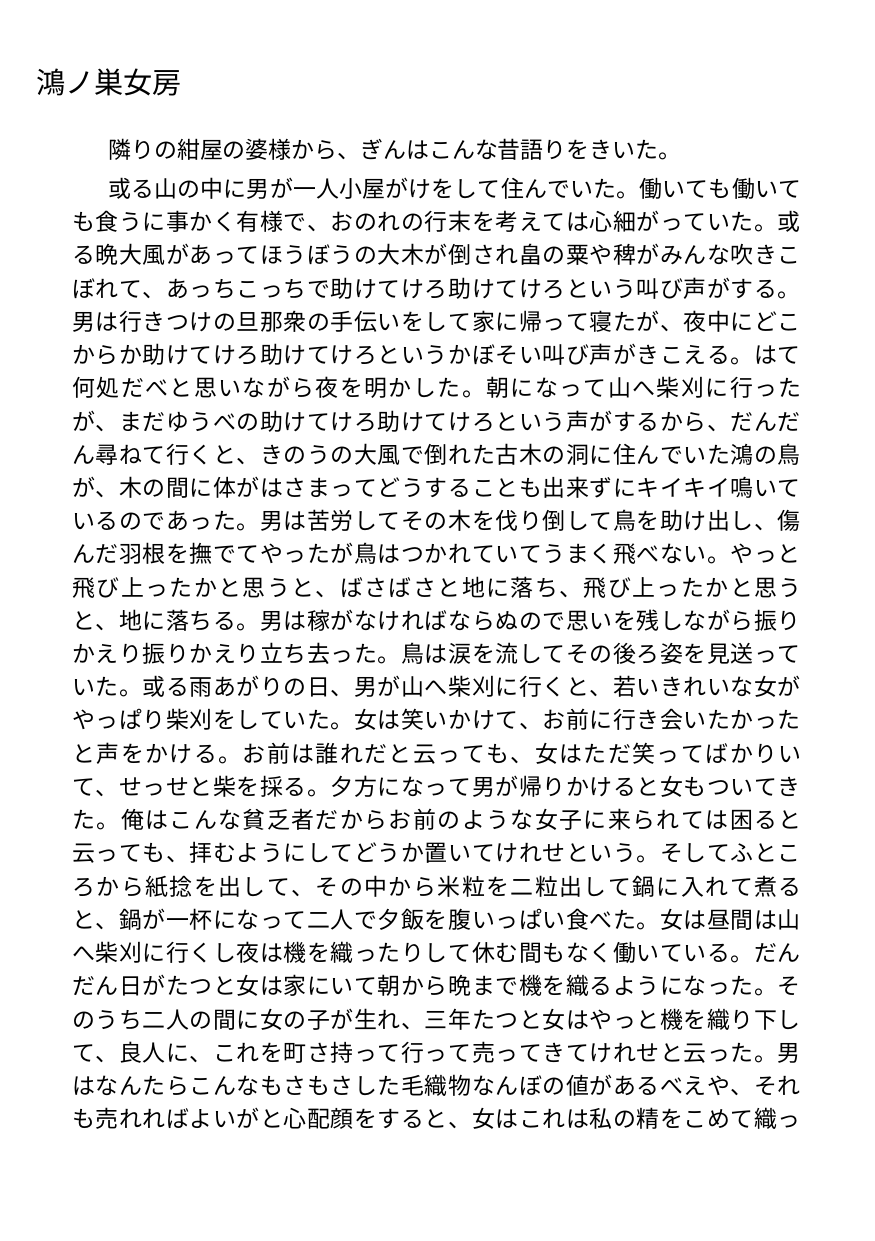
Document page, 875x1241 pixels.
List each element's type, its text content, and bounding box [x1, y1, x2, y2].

text 或る山の中に男が一人小屋がけをして住んでいた。働いても働いても食うに事かく有様で、おのれの行末を考えては心細がっていた。或る晩大風があってほうぼうの大木が倒され畠の粟や稗がみんな吹きこぼれて、あっちこっちで助けてけろ助けてけろという叫び声がする。男は行きつけの旦那衆の手伝いをして家に帰って寝たが、夜中にどこからか助けてけろ助けてけろというかぼそい叫び声がきこえる。はて何処だべと思いながら夜を明かした。朝になって山へ柴刈に行ったが、まだゆうべの助けてけろ助けてけろという声がするから、だんだん尋ねて行くと、きのうの大風で倒れた古木の洞に住んでいた鴻の鳥が、木の間に体がはさまってどうすることも出来ずにキイキイ鳴いているのであった。男は苦労してその木を伐り倒して鳥を助け出し、傷んだ羽根を撫でてやったが鳥はつかれていてうまく飛べない。やっと飛び上ったかと思うと、ばさばさと地に落ち、飛び上ったかと思うと、地に落ちる。男は稼がなければならぬので思いを残しながら振りかえり振りかえり立ち去った。鳥は涙を流してその後ろ姿を見送っていた。或る雨あがりの日、男が山へ柴刈に行くと、若いきれいな女がやっぱり柴刈をしていた。女は笑いかけて、お前に行き会いたかったと声をかける。お前は誰れだと云っても、女はただ笑ってばかりいて、せっせと柴を採る。夕方になって男が帰りかけると女もついてきた。俺はこんな貧乏者だからお前のような女子に来られては困ると云っても、拝むようにしてどうか置いてけれせという。そしてふところから紙捻を出して、その中から米粒を二粒出して鍋に入れて煮ると、鍋が一杯になって二人で夕飯を腹いっぱい食べた。女は昼間は山へ柴刈に行くし夜は機を織ったりして休む間もなく働いている。だんだん日がたつと女は家にいて朝から晩まで機を織るようになった。そのうち二人の間に女の子が生れ、三年たつと女はやっと機を織り下して、良人に、これを町さ持って行って売ってきてけれせと云った。男はなんたらこんなもさもさした毛織物なんぼの値があるべえや、それも売れればよいがと心配顔をすると、女はこれは私の精をこめて織っ [72, 171, 802, 1134]
subtitle 鴻ノ巣女房 [36, 60, 838, 102]
text 隣りの紺屋の婆様から、ぎんはこんな昔語りをきいた。 [72, 132, 802, 165]
